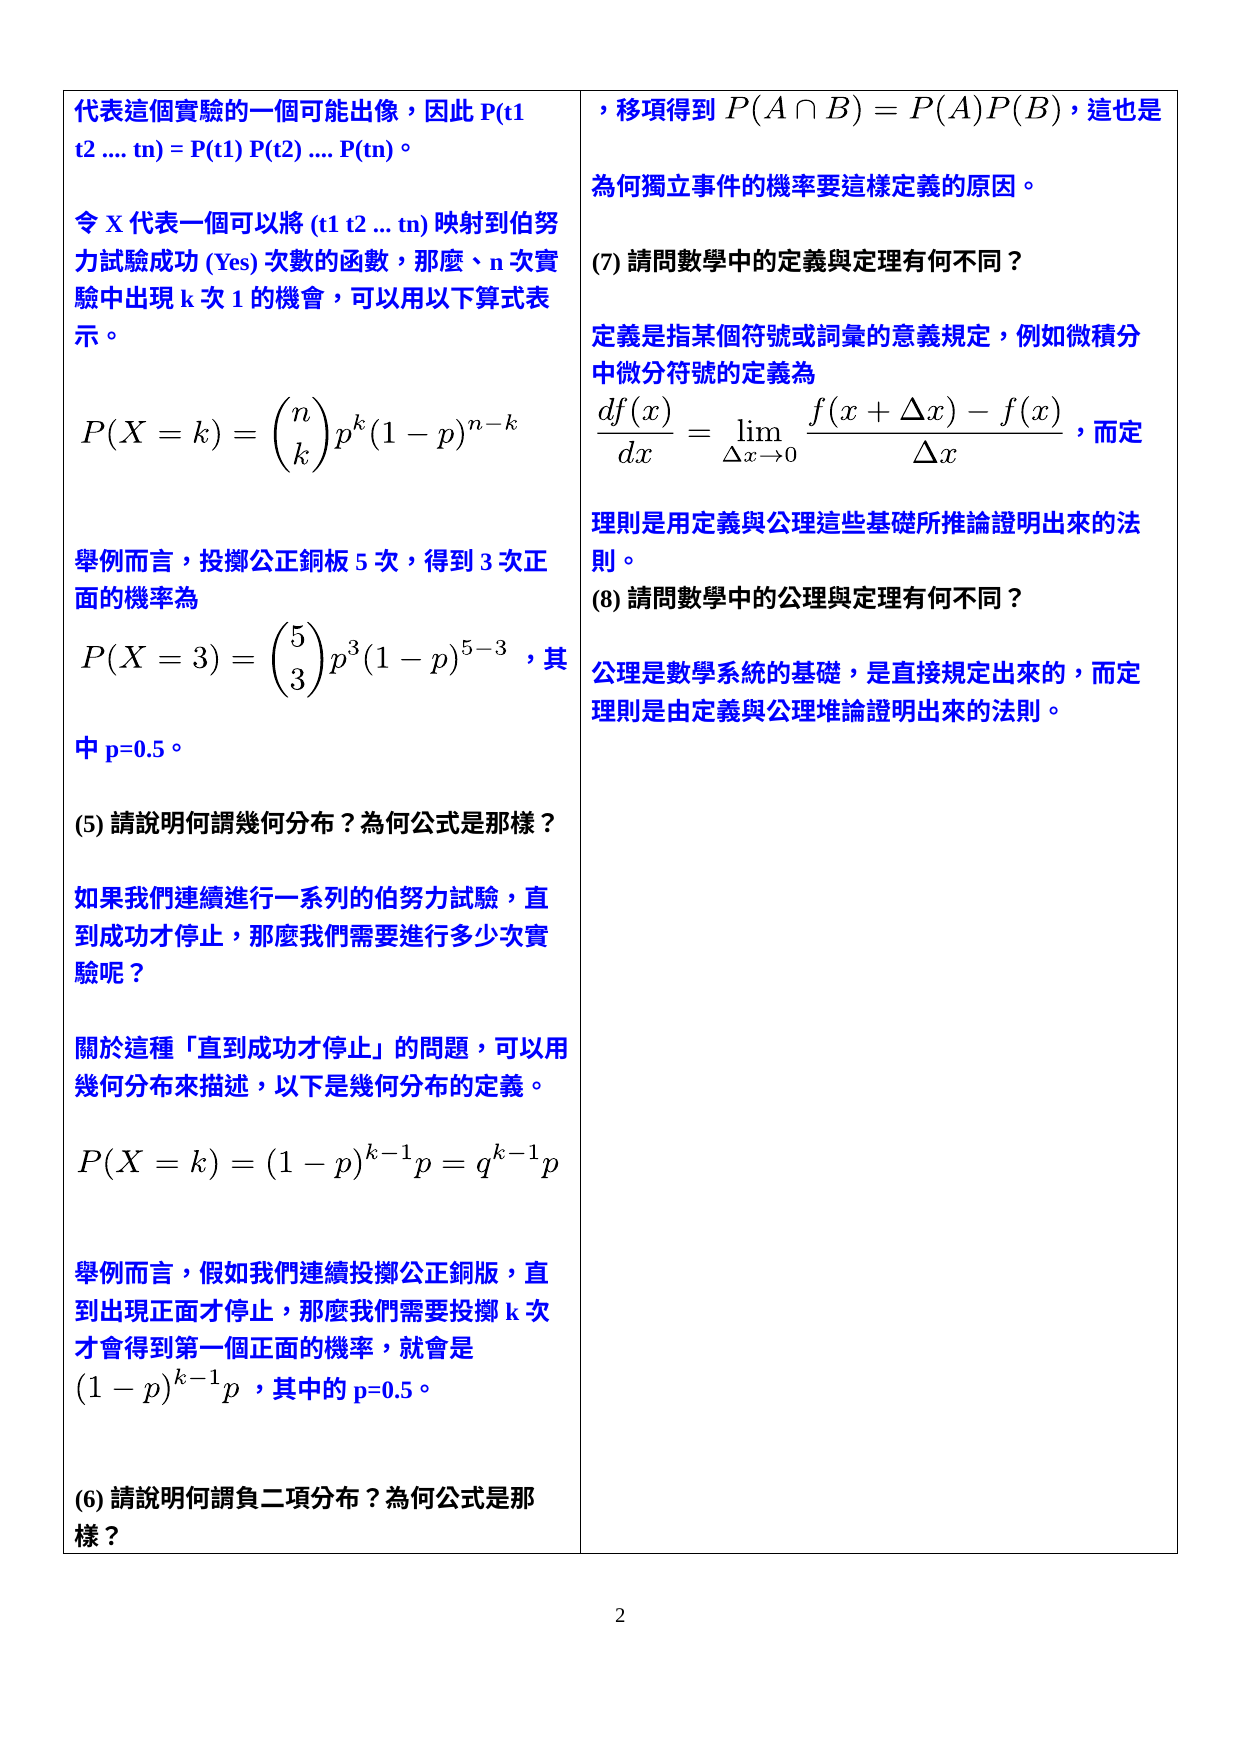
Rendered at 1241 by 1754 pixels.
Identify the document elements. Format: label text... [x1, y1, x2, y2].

table_header ，移項得到 ，這也是為何獨立事件的機率要這樣定義的原因。 (7) 請問數學中的定義與定理有何不同？ 定義是指某個符號或詞彙的意義規定，例如微積分中微分符號的定義為 ，而定理則是用定義與公理這些基礎所推論證明出來的法則。 (8) 請問數學中的公理與定理有何不同？ 公理是數學系統的基礎，是直接規定出來的，而定理則是由定義與公理堆論證明出來的法則。 [581, 91, 1177, 1553]
table_header 代表這個實驗的一個可能出像，因此 P(t1 t2 .... tn) = P(t1) P(t2) .... P(tn)。 令 X 代表一個可以將 (t1 t2 ... tn) 映射到伯努力試驗成功 (Yes) 次數的函數，那麼、n 次實驗中出現 k 次 1 的機會，可以用以下算式表示。 舉例而言，投擲公正銅板 5 次，得到 3 次正面的機率為 ，其中 p=0.5。 (5) 請說明何謂幾何分布？為何公式是那樣？ 如果我們連續進行一系列的伯努力試驗，直到成功才停止，那麼我們需要進行多少次實驗呢？ 關於這種「直到成功才停止」的問題，可以用幾何分布來描述，以下是幾何分布的定義。 舉例而言，假如我們連續投擲公正銅版，直到出現正面才停止，那麼我們需要投擲 k 次才會得到第一個正面的機率，就會是 ，其中的 p=0.5。 (6) 請說明何謂負二項分布？為何公式是那樣？ [64, 91, 580, 1553]
